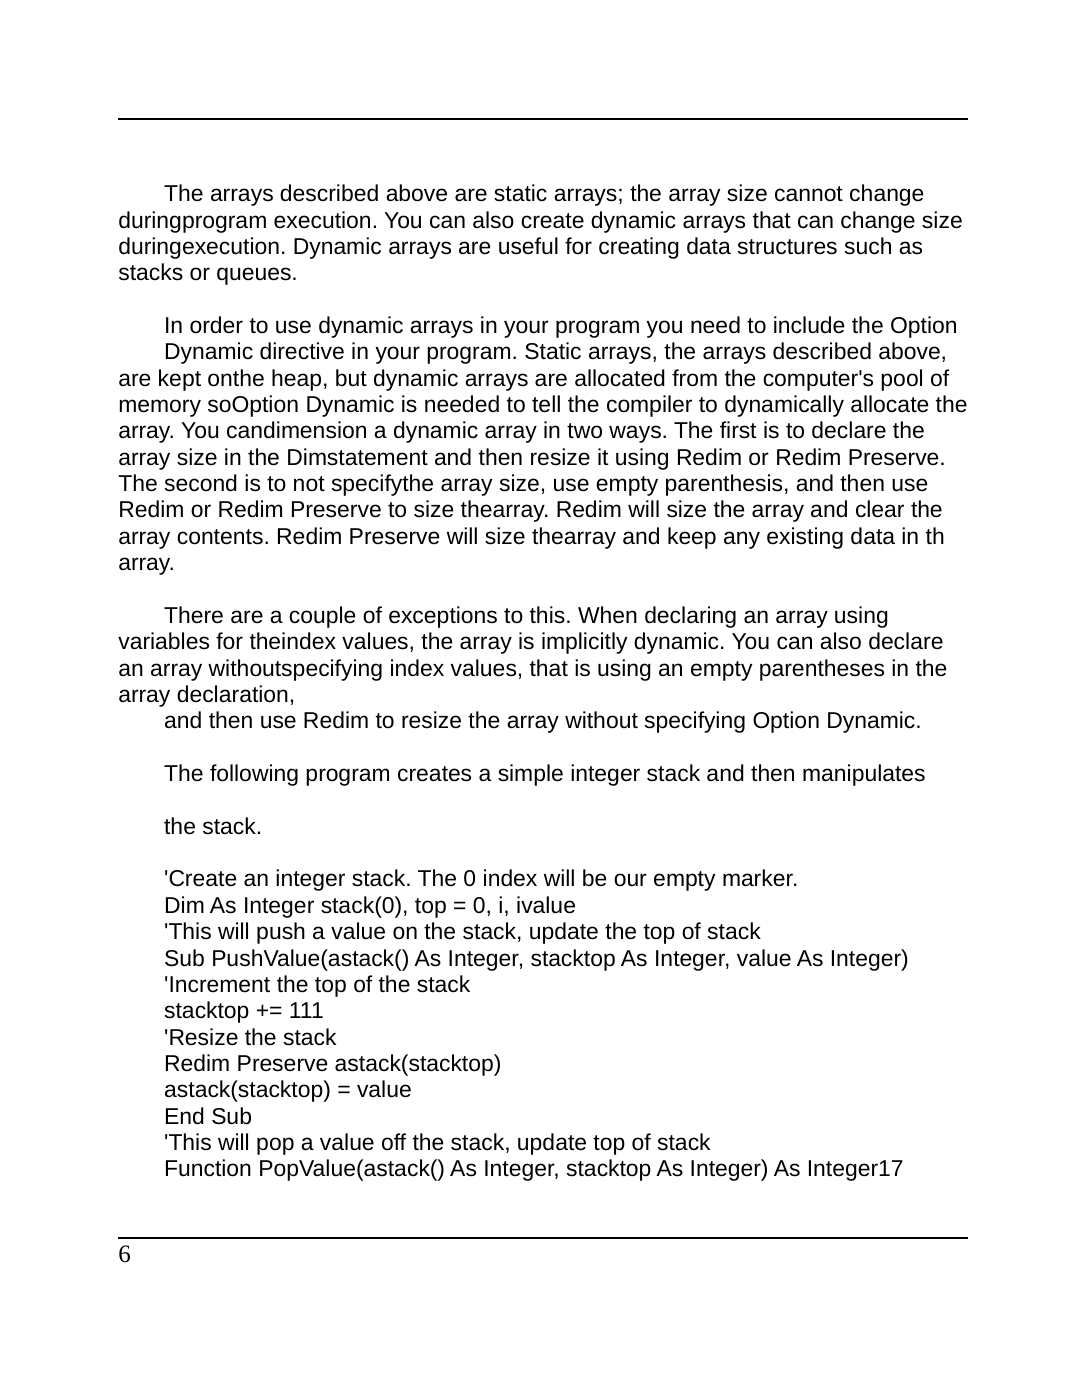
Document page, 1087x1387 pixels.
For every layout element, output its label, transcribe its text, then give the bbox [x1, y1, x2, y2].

text Dim As Integer stack(0), top = 0, i, ivalue [118, 892, 968, 918]
text 'Increment the top of the stack [118, 971, 968, 997]
text There are a couple of exceptions to this. When declaring an array using variables for theindex values, the array is implicitly dynamic. You can also declare an array withoutspecifying index values, that is using an empty parentheses in the array declaration, [118, 602, 968, 707]
text and then use Redim to resize the array without specifying Option Dynamic. [118, 707, 968, 734]
text End Sub [118, 1103, 968, 1129]
text The following program creates a simple integer stack and then manipulates [118, 760, 968, 786]
text Function PopValue(astack() As Integer, stacktop As Integer) As Integer17 [118, 1155, 968, 1182]
text stacktop += 111 [118, 997, 968, 1023]
text The arrays described above are static arrays; the array size cannot change duringprogram execution. You can also create dynamic arrays that can change size duringexecution. Dynamic arrays are useful for creating data structures such as stacks or queues. [118, 180, 968, 286]
text 'This will pop a value off the stack, update top of stack [118, 1129, 968, 1155]
text the stack. [118, 813, 968, 839]
text Dynamic directive in your program. Static arrays, the arrays described above, are kept onthe heap, but dynamic arrays are allocated from the computer's pool of memory soOption Dynamic is needed to tell the compiler to dynamically allocate the array. You candimension a dynamic array in two ways. The first is to declare the array size in the Dimstatement and then resize it using Redim or Redim Preserve. The second is to not specifythe array size, use empty parenthesis, and then use Redim or Redim Preserve to size thearray. Redim will size the array and clear the array contents. Redim Preserve will size thearray and keep any existing data in th array. [118, 338, 968, 576]
text 'Create an integer stack. The 0 index will be our empty marker. [118, 865, 968, 892]
text astack(stacktop) = value [118, 1076, 968, 1103]
text 'This will push a value on the stack, update the top of stack [118, 918, 968, 944]
text 'Resize the stack [118, 1023, 968, 1050]
text Redim Preserve astack(stacktop) [118, 1050, 968, 1076]
text In order to use dynamic arrays in your program you need to include the Option [118, 312, 968, 338]
text Sub PushValue(astack() As Integer, stacktop As Integer, value As Integer) [118, 944, 968, 971]
